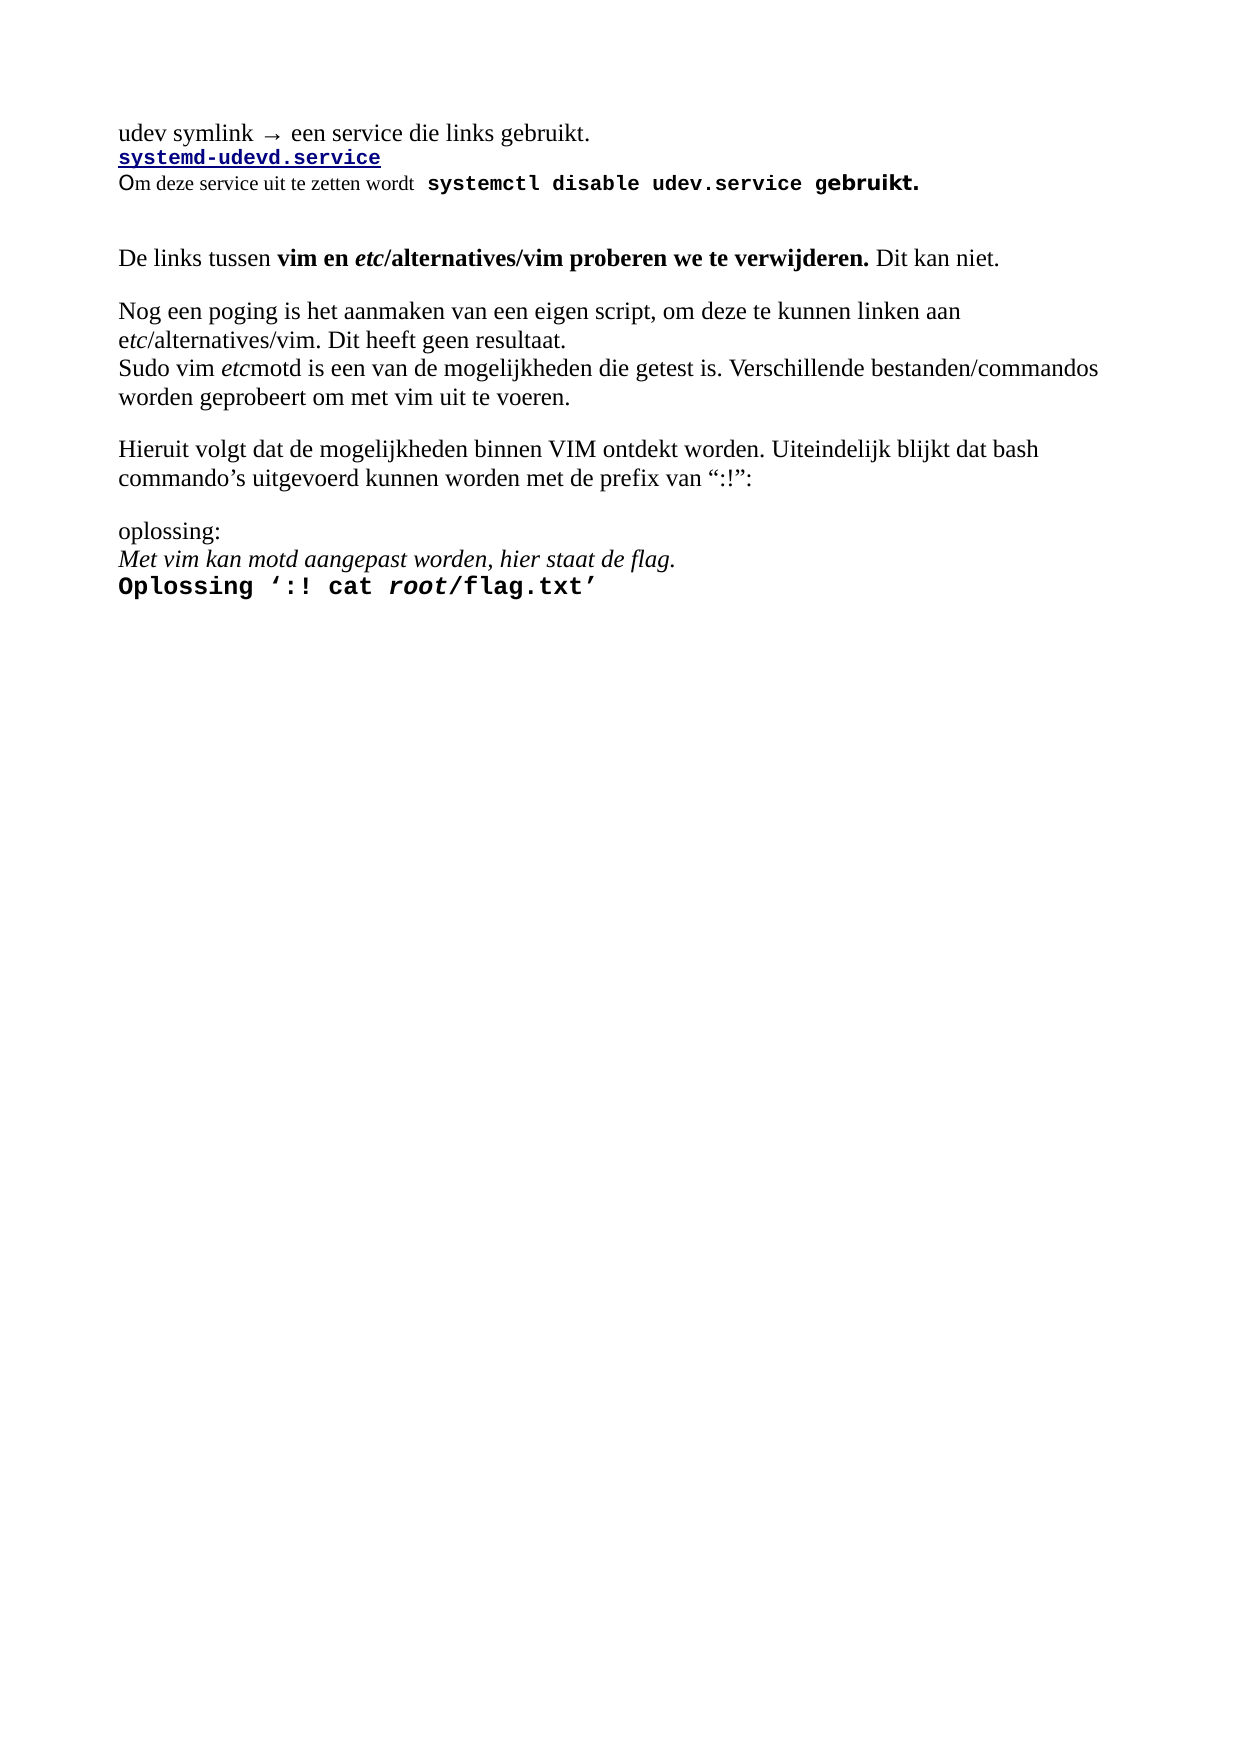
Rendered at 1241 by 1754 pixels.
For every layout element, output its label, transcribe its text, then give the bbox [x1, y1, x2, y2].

text Om deze service uit te zetten wordt systemctl disable udev.service gebruikt. [118, 171, 1122, 196]
text Met vim kan motd aangepast worden, hier staat de flag. [118, 544, 1122, 573]
text Nog een poging is het aanmaken van een eigen script, om deze te kunnen linken aan etc/alternatives/vim. Dit heeft geen resultaat. [118, 296, 1122, 353]
text udev symlink → een service die links gebruikt. [118, 118, 1122, 147]
text De links tussen vim en etc/alternatives/vim proberen we te verwijderen. Dit kan niet. [118, 243, 1122, 272]
text oplossing: [118, 516, 1122, 544]
text Oplossing ‘:! cat root/flag.txt’ [118, 573, 1122, 602]
text systemd-udevd.service [118, 147, 1122, 171]
text Hieruit volgt dat de mogelijkheden binnen VIM ontdekt worden. Uiteindelijk blijkt dat bash commando’s uitgevoerd kunnen worden met de prefix van “:!”: [118, 434, 1122, 492]
text Sudo vim etcmotd is een van de mogelijkheden die getest is. Verschillende bestanden/commandos worden geprobeert om met vim uit te voeren. [118, 353, 1122, 411]
